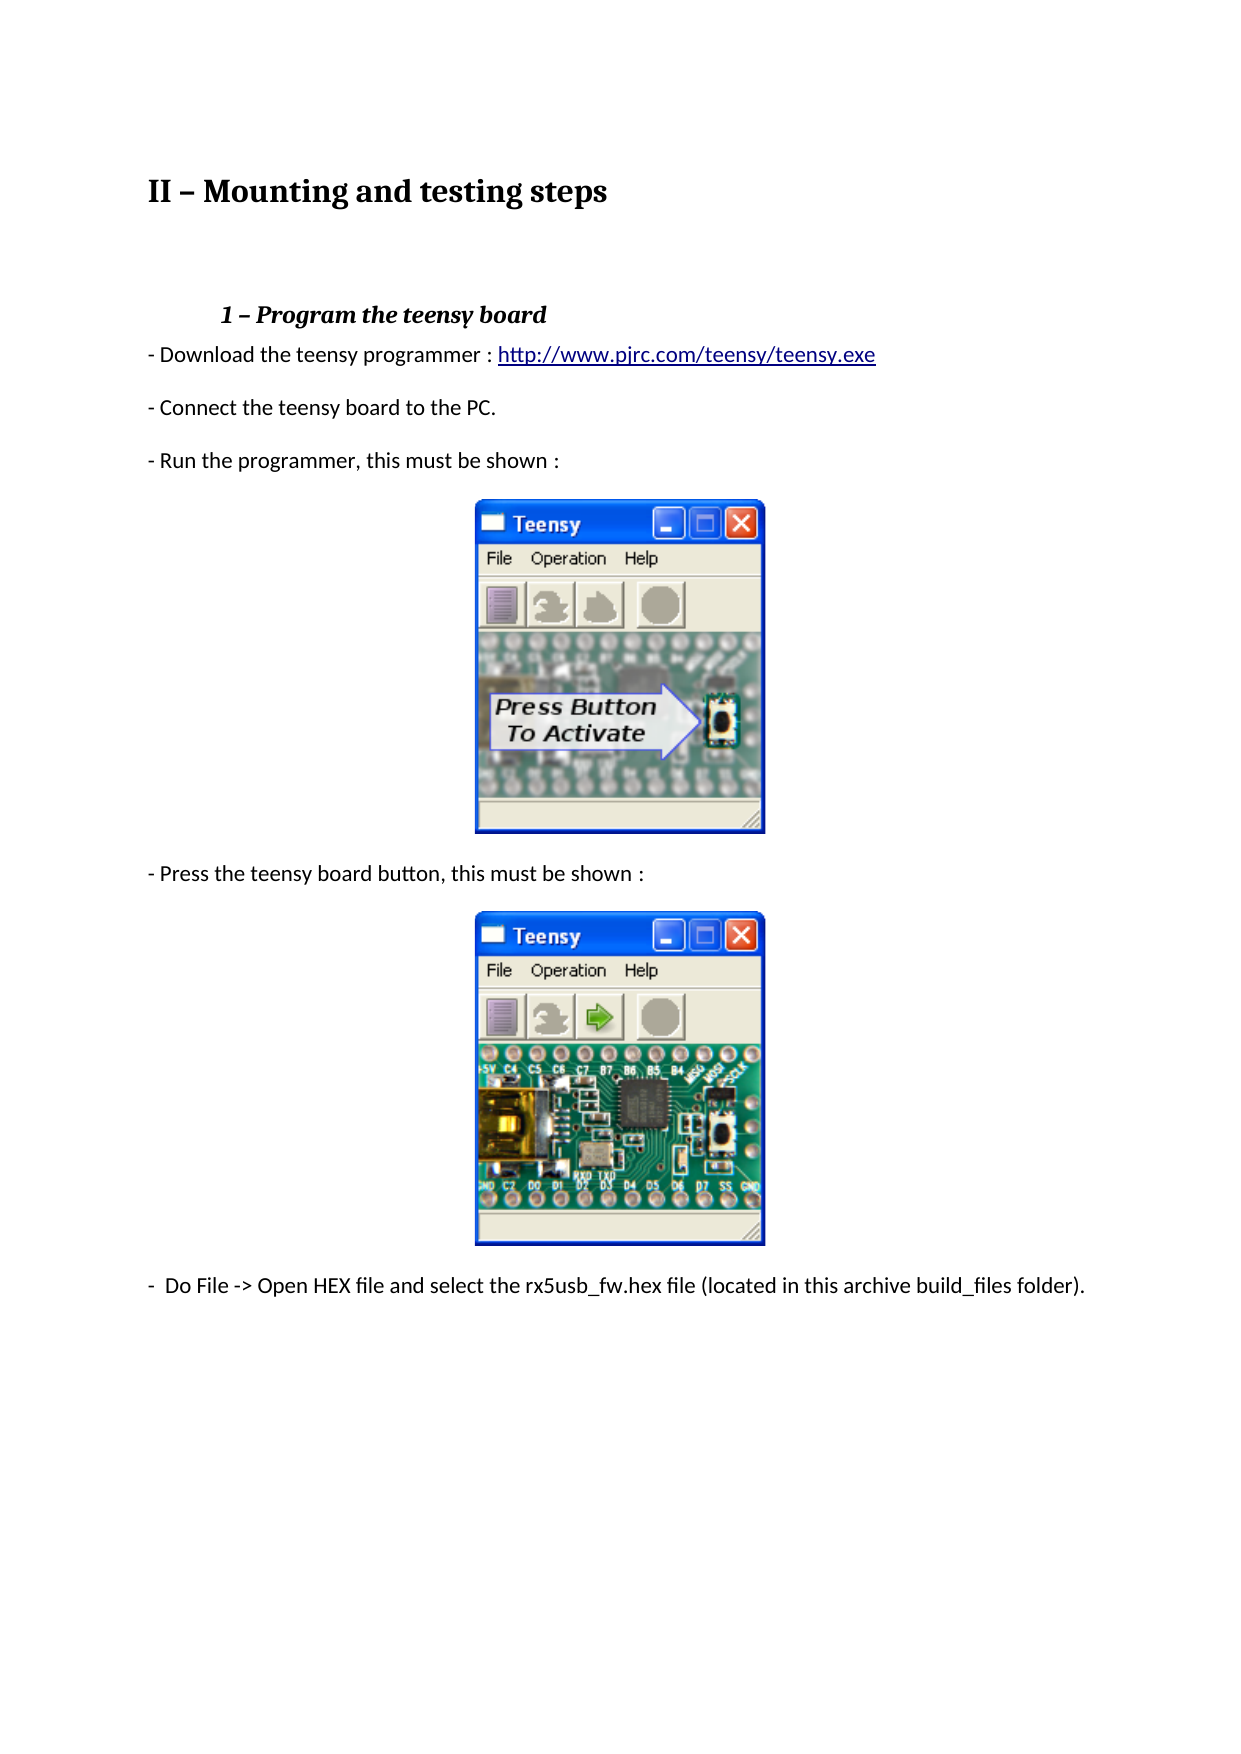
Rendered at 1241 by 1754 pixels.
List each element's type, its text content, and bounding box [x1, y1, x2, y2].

text - Press the teensy board button, this must be shown : [148, 859, 1093, 887]
text - Do File -> Open HEX file and select the rx5usb_fw.hex file (located in this archive build_files folder). [148, 1271, 1093, 1299]
picture [474, 499, 766, 834]
subtitle 1 – Program the teensy board [148, 301, 1093, 330]
text - Run the programmer, this must be shown : [148, 446, 1093, 474]
picture [474, 911, 766, 1246]
text - Download the teensy programmer : http://www.pjrc.com/teensy/teensy.exe [148, 340, 1093, 368]
subtitle II – Mounting and testing steps [148, 173, 1093, 211]
text - Connect the teensy board to the PC. [148, 393, 1093, 421]
